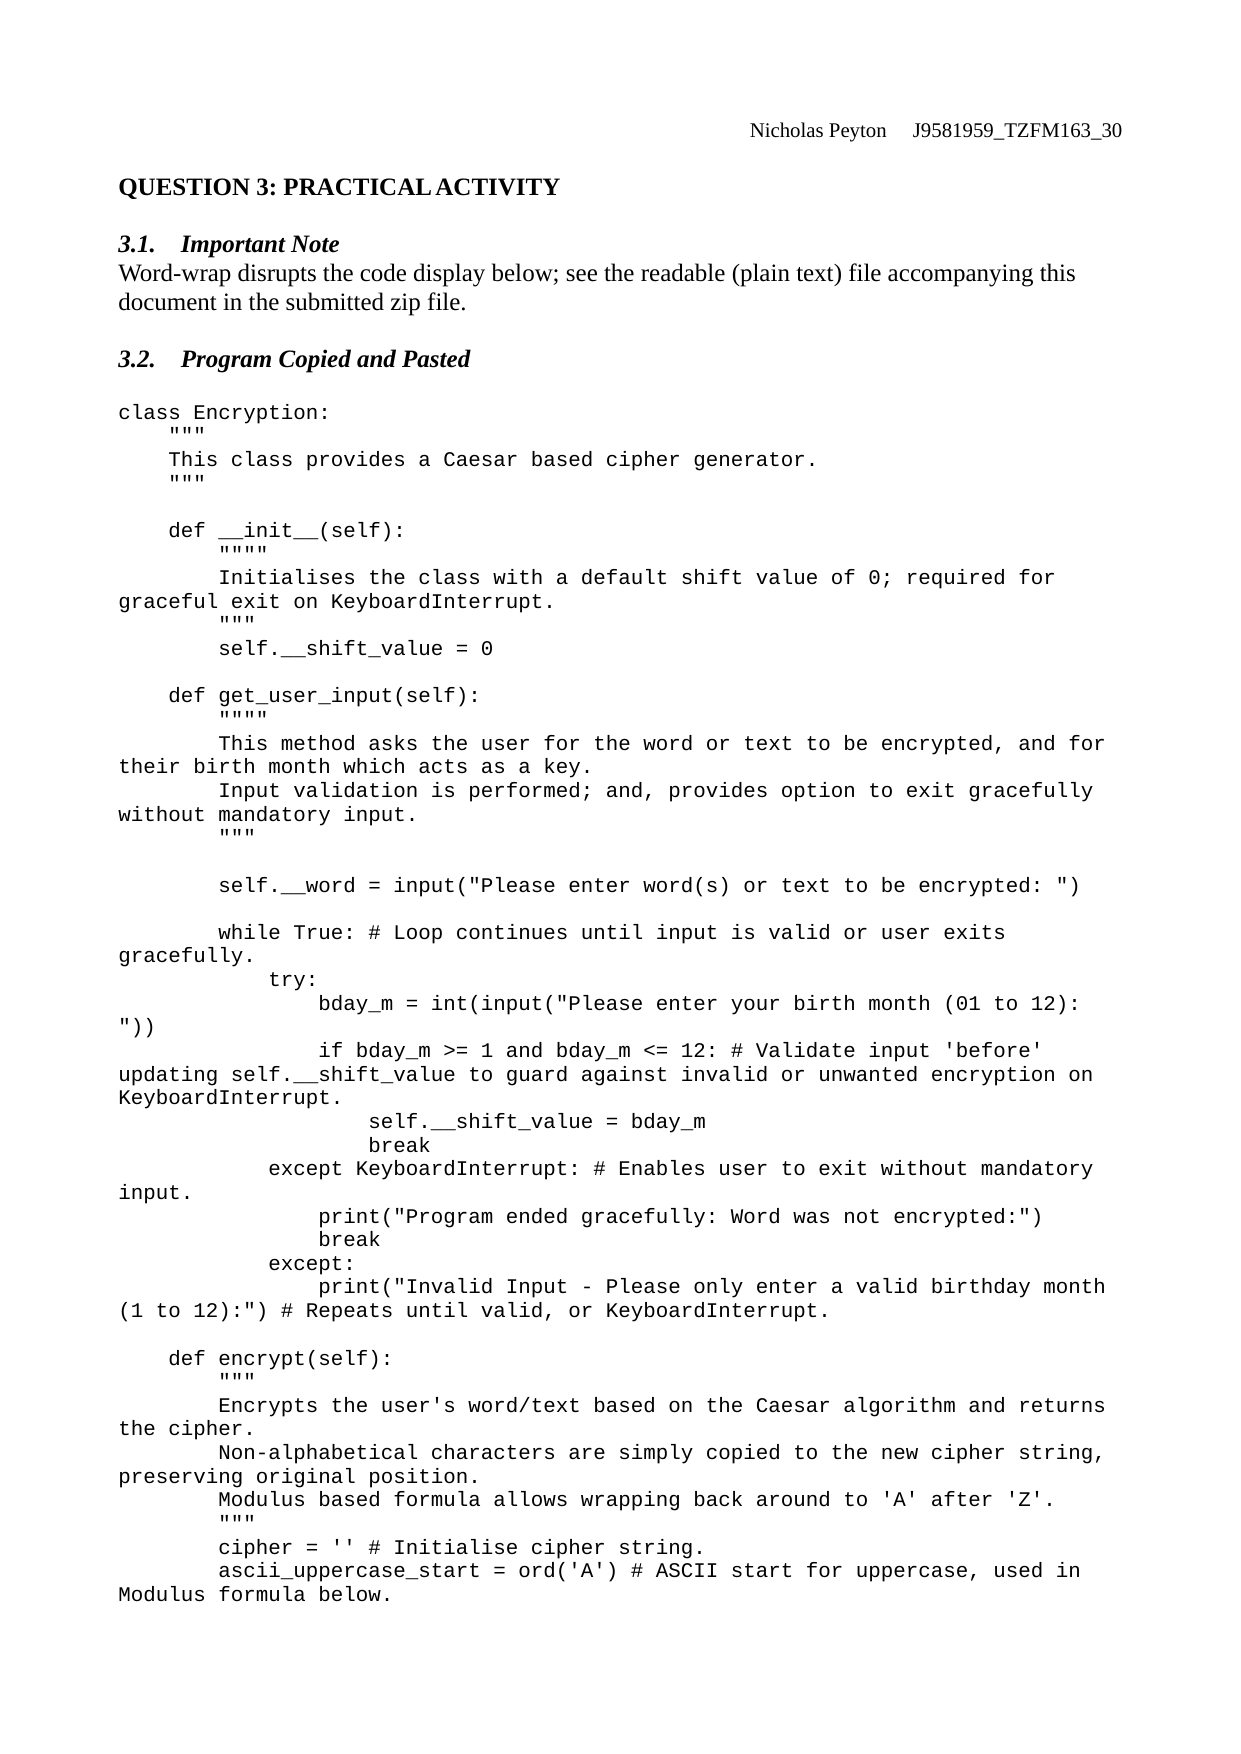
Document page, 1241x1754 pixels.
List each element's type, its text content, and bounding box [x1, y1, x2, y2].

text try: [118, 969, 1122, 993]
text This method asks the user for the word or text to be encrypted, and for their birth month which acts as a key. [118, 733, 1122, 780]
text if bday_m >= 1 and bday_m <= 12: # Validate input 'before' updating self.__shift_value to guard against invalid or unwanted encryption on KeyboardInterrupt. [118, 1040, 1122, 1111]
text class Encryption: [118, 402, 1122, 425]
text Input validation is performed; and, provides option to exit gracefully without mandatory input. [118, 780, 1122, 827]
text bday_m = int(input("Please enter your birth month (01 to 12): ")) [118, 993, 1122, 1040]
text break [118, 1229, 1122, 1253]
text 3.2. Program Copied and Pasted [118, 344, 1122, 373]
text """ [118, 614, 1122, 638]
text break [118, 1135, 1122, 1158]
text """ [118, 827, 1122, 851]
text cipher = '' # Initialise cipher string. [118, 1537, 1122, 1560]
text self.__word = input("Please enter word(s) or text to be encrypted: ") [118, 874, 1122, 898]
text def encrypt(self): [118, 1347, 1122, 1371]
text Encrypts the user's word/text based on the Caesar algorithm and returns the cipher. [118, 1395, 1122, 1442]
text while True: # Loop continues until input is valid or user exits gracefully. [118, 922, 1122, 969]
text 3.1. Important Note [118, 229, 1122, 258]
text self.__shift_value = 0 [118, 638, 1122, 662]
text Word-wrap disrupts the code display below; see the readable (plain text) file accompanying this document in the submitted zip file. [118, 258, 1122, 315]
text QUESTION 3: PRACTICAL ACTIVITY [118, 172, 1122, 200]
text self.__shift_value = bday_m [118, 1111, 1122, 1135]
text """" [118, 709, 1122, 733]
text """ [118, 1513, 1122, 1537]
text Non-alphabetical characters are simply copied to the new cipher string, preserving original position. [118, 1442, 1122, 1489]
text ascii_uppercase_start = ord('A') # ASCII start for uppercase, used in Modulus formula below. [118, 1560, 1122, 1608]
text except KeyboardInterrupt: # Enables user to exit without mandatory input. [118, 1158, 1122, 1206]
text """" [118, 543, 1122, 567]
text """ [118, 425, 1122, 449]
text This class provides a Caesar based cipher generator. [118, 449, 1122, 473]
text print("Invalid Input - Please only enter a valid birthday month (1 to 12):") # Repeats until valid, or KeyboardInterrupt. [118, 1277, 1122, 1324]
text print("Program ended gracefully: Word was not encrypted:") [118, 1206, 1122, 1229]
text Modulus based formula allows wrapping back around to 'A' after 'Z'. [118, 1489, 1122, 1513]
text def __init__(self): [118, 520, 1122, 543]
text Initialises the class with a default shift value of 0; required for graceful exit on KeyboardInterrupt. [118, 567, 1122, 614]
text except: [118, 1253, 1122, 1277]
text def get_user_input(self): [118, 685, 1122, 709]
text """ [118, 1371, 1122, 1395]
text """ [118, 473, 1122, 496]
